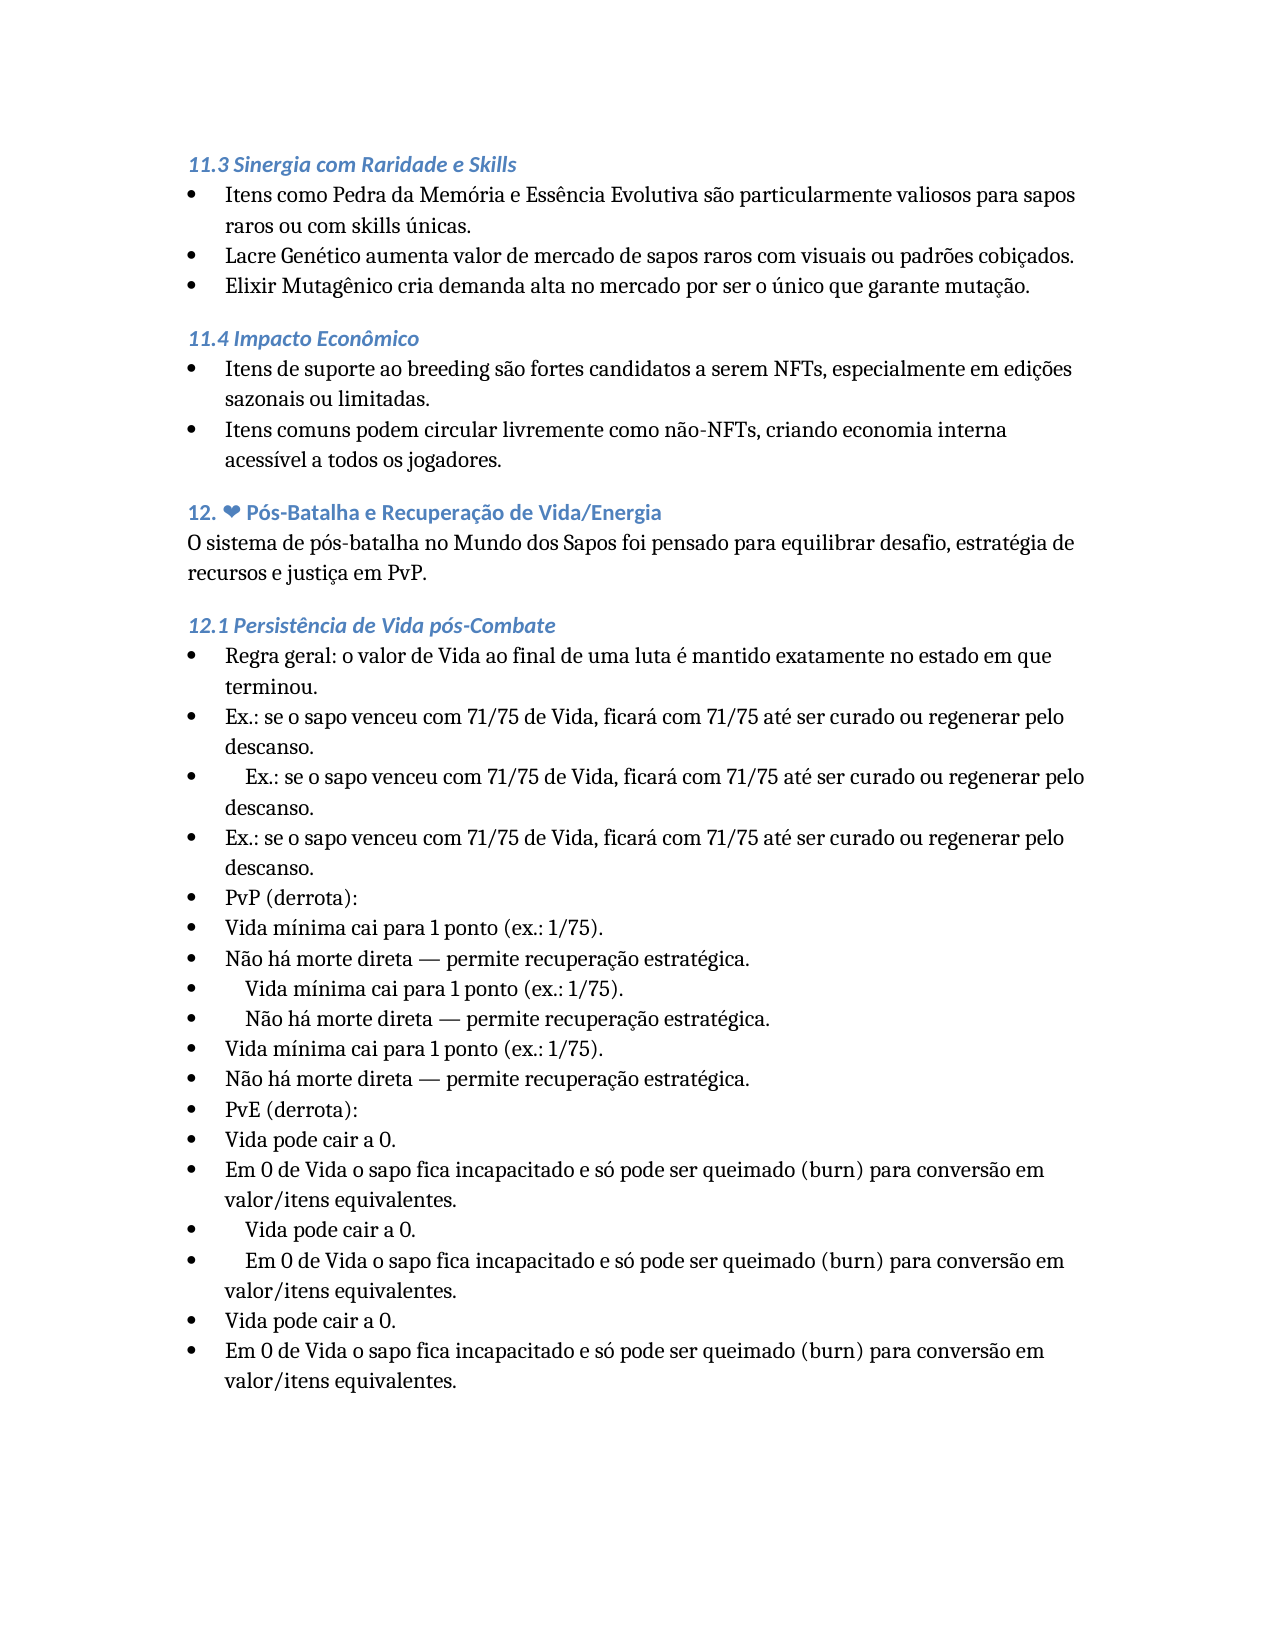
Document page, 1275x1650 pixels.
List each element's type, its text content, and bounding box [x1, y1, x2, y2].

list Regra geral: o valor de Vida ao final de uma luta é mantido exatamente no estado em que terminou. [187, 643, 1087, 700]
list Em 0 de Vida o sapo fica incapacitado e só pode ser queimado (burn) para conversão em valor/itens equivalentes. [187, 1157, 1087, 1213]
list Em 0 de Vida o sapo fica incapacitado e só pode ser queimado (burn) para conversão em valor/itens equivalentes. [187, 1247, 1087, 1304]
list Ex.: se o sapo venceu com 71/75 de Vida, ficará com 71/75 até ser curado ou regenerar pelo descanso. [187, 764, 1087, 821]
list Vida pode cair a 0. [187, 1217, 1087, 1244]
list Não há morte direta — permite recuperação estratégica. [187, 1006, 1087, 1032]
list Itens como Pedra da Memória e Essência Evolutiva são particularmente valiosos para sapos raros ou com skills únicas. [187, 182, 1087, 239]
list Itens comuns podem circular livremente como não‑NFTs, criando economia interna acessível a todos os jogadores. [187, 416, 1087, 473]
subtitle 11.3 Sinergia com Raridade e Skills [187, 150, 1087, 178]
list PvE (derrota): [187, 1096, 1087, 1123]
list Vida mínima cai para 1 ponto (ex.: 1/75). [187, 915, 1087, 942]
list Vida pode cair a 0. [187, 1308, 1087, 1334]
list Em 0 de Vida o sapo fica incapacitado e só pode ser queimado (burn) para conversão em valor/itens equivalentes. [187, 1338, 1087, 1395]
list Não há morte direta — permite recuperação estratégica. [187, 1066, 1087, 1093]
subtitle 12.1 Persistência de Vida pós‑Combate [187, 611, 1087, 639]
list Vida pode cair a 0. [187, 1127, 1087, 1153]
subtitle 11.4 Impacto Econômico [187, 324, 1087, 352]
subtitle 12. ❤️ Pós‑Batalha e Recuperação de Vida/Energia [187, 498, 1087, 526]
text O sistema de pós‑batalha no Mundo dos Sapos foi pensado para equilibrar desafio, estratégia de recursos e justiça em PvP. [187, 530, 1087, 586]
list Vida mínima cai para 1 ponto (ex.: 1/75). [187, 1036, 1087, 1062]
list Ex.: se o sapo venceu com 71/75 de Vida, ficará com 71/75 até ser curado ou regenerar pelo descanso. [187, 704, 1087, 760]
list Não há morte direta — permite recuperação estratégica. [187, 945, 1087, 972]
list Vida mínima cai para 1 ponto (ex.: 1/75). [187, 976, 1087, 1002]
list PvP (derrota): [187, 885, 1087, 911]
list Elixir Mutagênico cria demanda alta no mercado por ser o único que garante mutação. [187, 273, 1087, 299]
list Ex.: se o sapo venceu com 71/75 de Vida, ficará com 71/75 até ser curado ou regenerar pelo descanso. [187, 824, 1087, 881]
list Itens de suporte ao breeding são fortes candidatos a serem NFTs, especialmente em edições sazonais ou limitadas. [187, 356, 1087, 413]
list Lacre Genético aumenta valor de mercado de sapos raros com visuais ou padrões cobiçados. [187, 243, 1087, 269]
